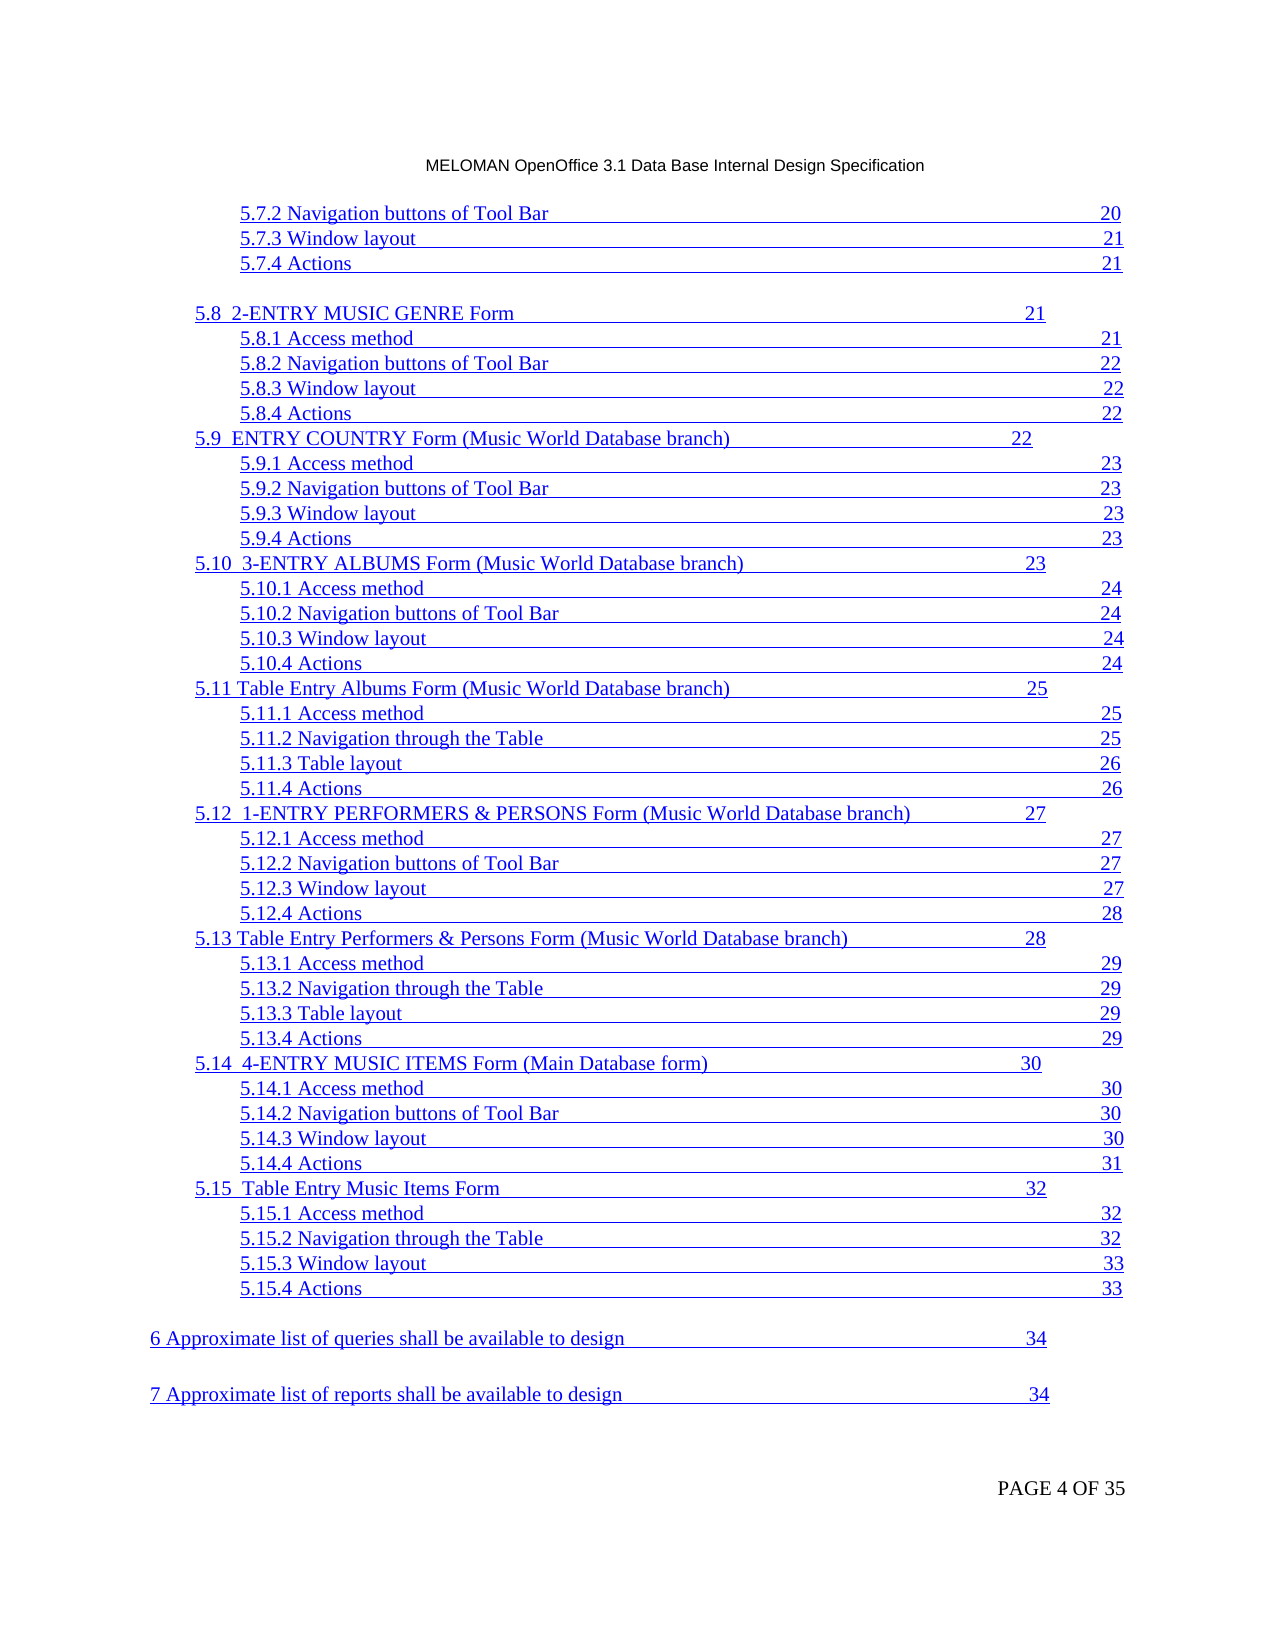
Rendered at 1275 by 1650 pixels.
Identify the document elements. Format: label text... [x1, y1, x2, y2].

text 5.15.3 Window layout 33 [240, 1250, 1125, 1275]
text 5.15.4 Actions 33 [240, 1275, 1125, 1300]
text 5.11.2 Navigation through the Table 25 [240, 725, 1125, 750]
text 5.9 ENTRY COUNTRY Form (Music World Database branch) 22 [195, 425, 1050, 450]
text 5.12.1 Access method 27 [240, 825, 1125, 850]
text 5.14.1 Access method 30 [240, 1075, 1125, 1100]
text 5.11.3 Table layout 26 [240, 750, 1125, 775]
text 5.15.2 Navigation through the Table 32 [240, 1225, 1125, 1250]
text 5.10.2 Navigation buttons of Tool Bar 24 [240, 600, 1125, 625]
text 5.7.2 Navigation buttons of Tool Bar 20 [240, 200, 1125, 225]
text 5.12 1-ENTRY PERFORMERS & PERSONS Form (Music World Database branch) 27 [195, 800, 1050, 825]
text 5.9.2 Navigation buttons of Tool Bar 23 [240, 475, 1125, 500]
text 5.12.3 Window layout 27 [240, 875, 1125, 900]
text 5.14.3 Window layout 30 [240, 1125, 1125, 1150]
text 5.8.4 Actions 22 [240, 400, 1125, 425]
text 5.13.4 Actions 29 [240, 1025, 1125, 1050]
text 5.10.4 Actions 24 [240, 650, 1125, 675]
text 5.8.3 Window layout 22 [240, 375, 1125, 400]
text 5.9.4 Actions 23 [240, 525, 1125, 550]
text 5.9.1 Access method 23 [240, 450, 1125, 475]
text 5.14.2 Navigation buttons of Tool Bar 30 [240, 1100, 1125, 1125]
text 5.10 3-ENTRY ALBUMS Form (Music World Database branch) 23 [195, 550, 1050, 575]
text 5.13 Table Entry Performers & Persons Form (Music World Database branch) 28 [195, 925, 1050, 950]
text 7 Approximate list of reports shall be available to design 34 [150, 1381, 1050, 1403]
text 5.10.1 Access method 24 [240, 575, 1125, 600]
text 5.9.3 Window layout 23 [240, 500, 1125, 525]
text 5.11.1 Access method 25 [240, 700, 1125, 725]
text 5.13.1 Access method 29 [240, 950, 1125, 975]
text 5.12.4 Actions 28 [240, 900, 1125, 925]
text 5.8 2-ENTRY MUSIC GENRE Form 21 [195, 300, 1050, 325]
text 5.13.3 Table layout 29 [240, 1000, 1125, 1025]
text 5.8.2 Navigation buttons of Tool Bar 22 [240, 350, 1125, 375]
text 5.14 4-ENTRY MUSIC ITEMS Form (Main Database form) 30 [195, 1050, 1050, 1075]
text 5.10.3 Window layout 24 [240, 625, 1125, 650]
text 5.11 Table Entry Albums Form (Music World Database branch) 25 [195, 675, 1050, 700]
text 5.11.4 Actions 26 [240, 775, 1125, 800]
text 5.14.4 Actions 31 [240, 1150, 1125, 1175]
text 5.15 Table Entry Music Items Form 32 [195, 1175, 1050, 1200]
text 5.8.1 Access method 21 [240, 325, 1125, 350]
text 6 Approximate list of queries shall be available to design 34 [150, 1325, 1050, 1350]
text 5.13.2 Navigation through the Table 29 [240, 975, 1125, 1000]
text 5.15.1 Access method 32 [240, 1200, 1125, 1225]
text 5.12.2 Navigation buttons of Tool Bar 27 [240, 850, 1125, 875]
text 5.7.3 Window layout 21 [240, 225, 1125, 250]
text 5.7.4 Actions 21 [240, 250, 1125, 275]
